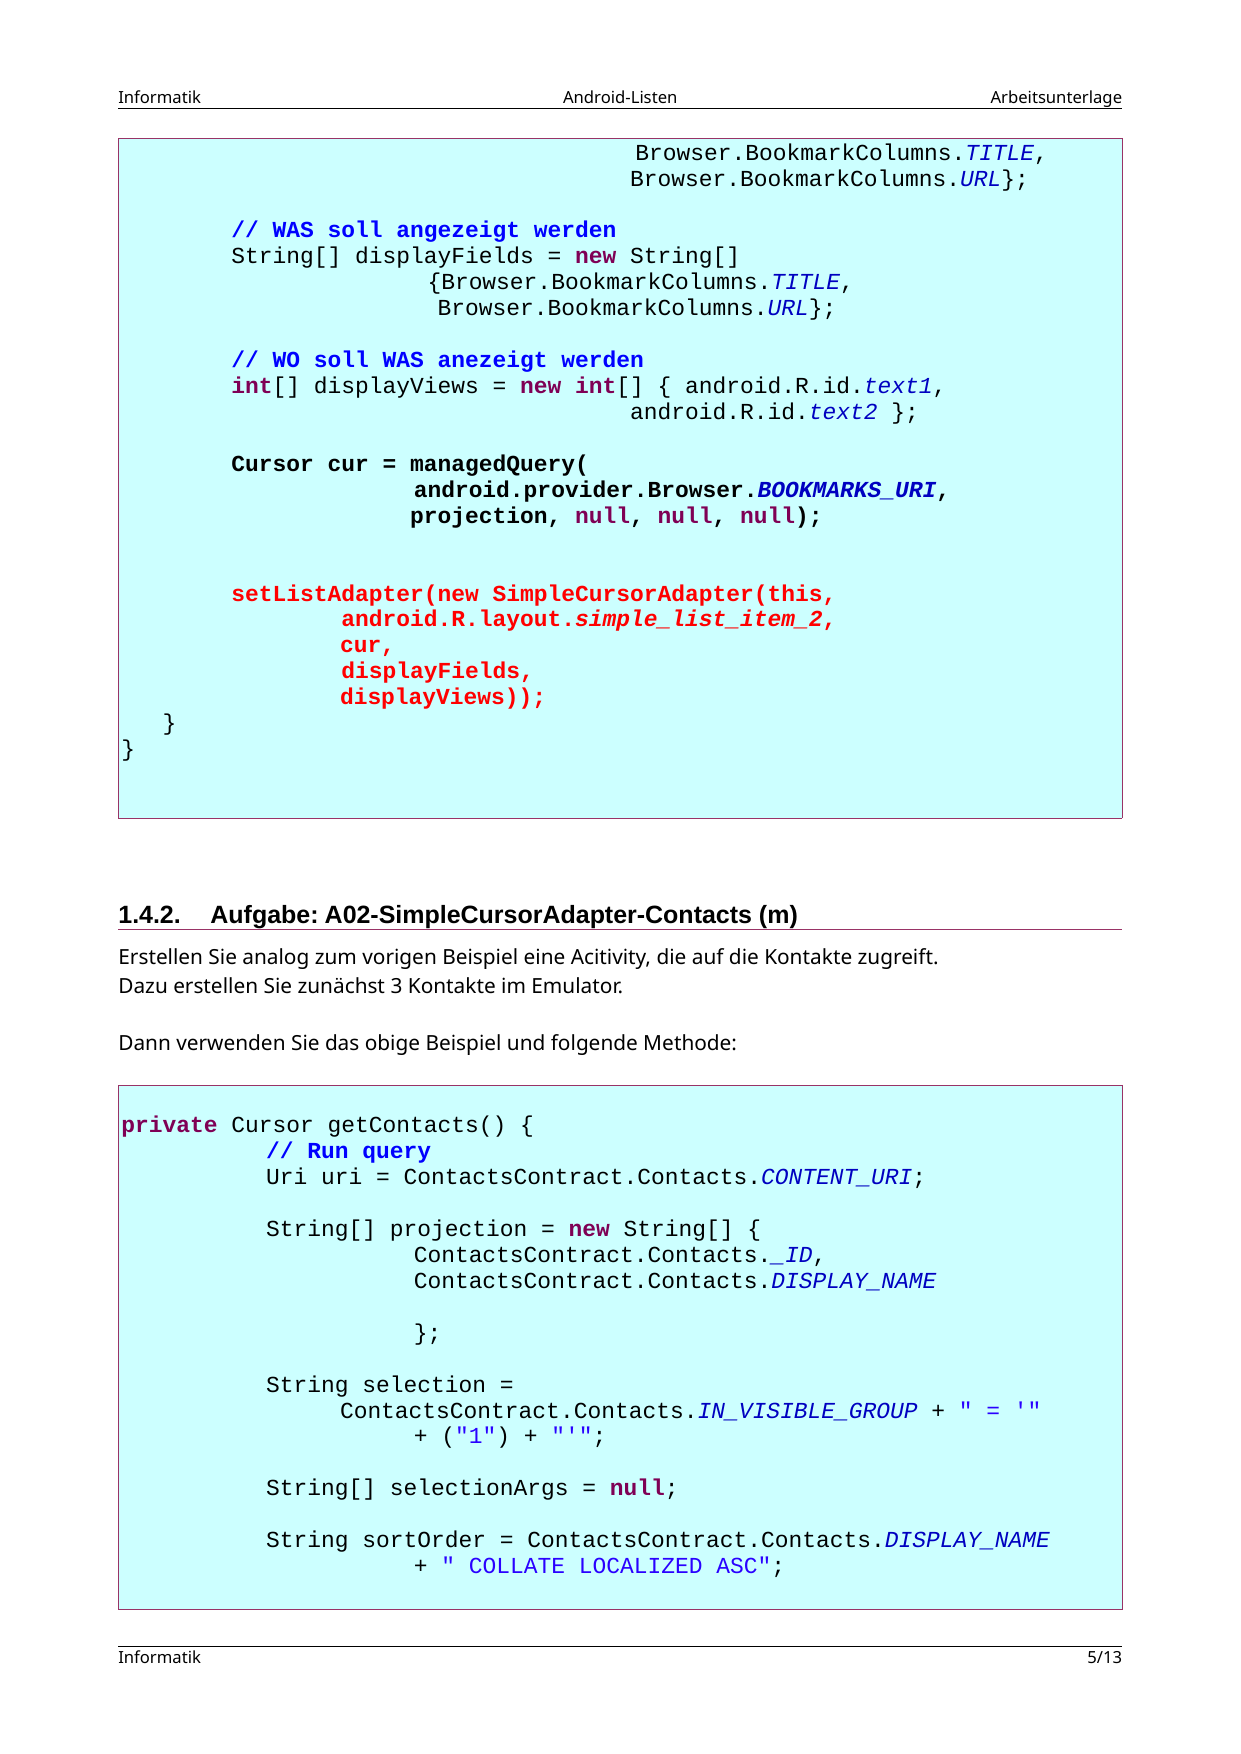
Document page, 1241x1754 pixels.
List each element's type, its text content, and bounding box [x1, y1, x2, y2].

text android.R.layout.simple_list_item_2, [119, 605, 1122, 631]
text Browser.BookmarkColumns.URL}; [119, 293, 1122, 319]
subtitle Aufgabe: A02-SimpleCursorAdapter-Contacts (m) [118, 900, 1122, 929]
text private Cursor getContacts() { [119, 1111, 1122, 1137]
text } [119, 708, 1122, 734]
text Dazu erstellen Sie zunächst 3 Kontakte im Emulator. [118, 971, 1122, 999]
text setListAdapter(new SimpleCursorAdapter(this, [119, 579, 1122, 605]
text } [119, 734, 1122, 760]
text String selection = [119, 1370, 1122, 1396]
text String[] displayFields = new String[] [119, 242, 1122, 268]
text Uri uri = ContactsContract.Contacts.CONTENT_URI; [119, 1162, 1122, 1188]
text cur, [119, 631, 1122, 657]
text displayFields, [119, 657, 1122, 683]
text android.provider.Browser.BOOKMARKS_URI, [119, 475, 1122, 501]
text displayViews)); [119, 683, 1122, 708]
text int[] displayViews = new int[] { android.R.id.text1, [119, 371, 1122, 397]
text + " COLLATE LOCALIZED ASC"; [119, 1552, 1122, 1577]
text + ("1") + "'"; [119, 1422, 1122, 1448]
text String[] projection = new String[] { [119, 1214, 1122, 1240]
text Dann verwenden Sie das obige Beispiel und folgende Methode: [118, 1028, 1122, 1056]
text // WO soll WAS anezeigt werden [119, 345, 1122, 371]
text Browser.BookmarkColumns.URL}; [119, 164, 1122, 190]
text String[] selectionArgs = null; [119, 1474, 1122, 1500]
text }; [119, 1318, 1122, 1344]
text Browser.BookmarkColumns.TITLE, [119, 139, 1122, 164]
text String sortOrder = ContactsContract.Contacts.DISPLAY_NAME [119, 1526, 1122, 1552]
text {Browser.BookmarkColumns.TITLE, [119, 268, 1122, 293]
text android.R.id.text2 }; [119, 397, 1122, 423]
text projection, null, null, null); [119, 501, 1122, 527]
text // Run query [119, 1137, 1122, 1162]
text ContactsContract.Contacts.IN_VISIBLE_GROUP + " = '" [119, 1396, 1122, 1422]
text // WAS soll angezeigt werden [119, 216, 1122, 242]
text Erstellen Sie analog zum vorigen Beispiel eine Acitivity, die auf die Kontakte zugreift. [118, 942, 1122, 971]
text Cursor cur = managedQuery( [119, 449, 1122, 475]
text ContactsContract.Contacts.DISPLAY_NAME [119, 1266, 1122, 1292]
text ContactsContract.Contacts._ID, [119, 1240, 1122, 1266]
